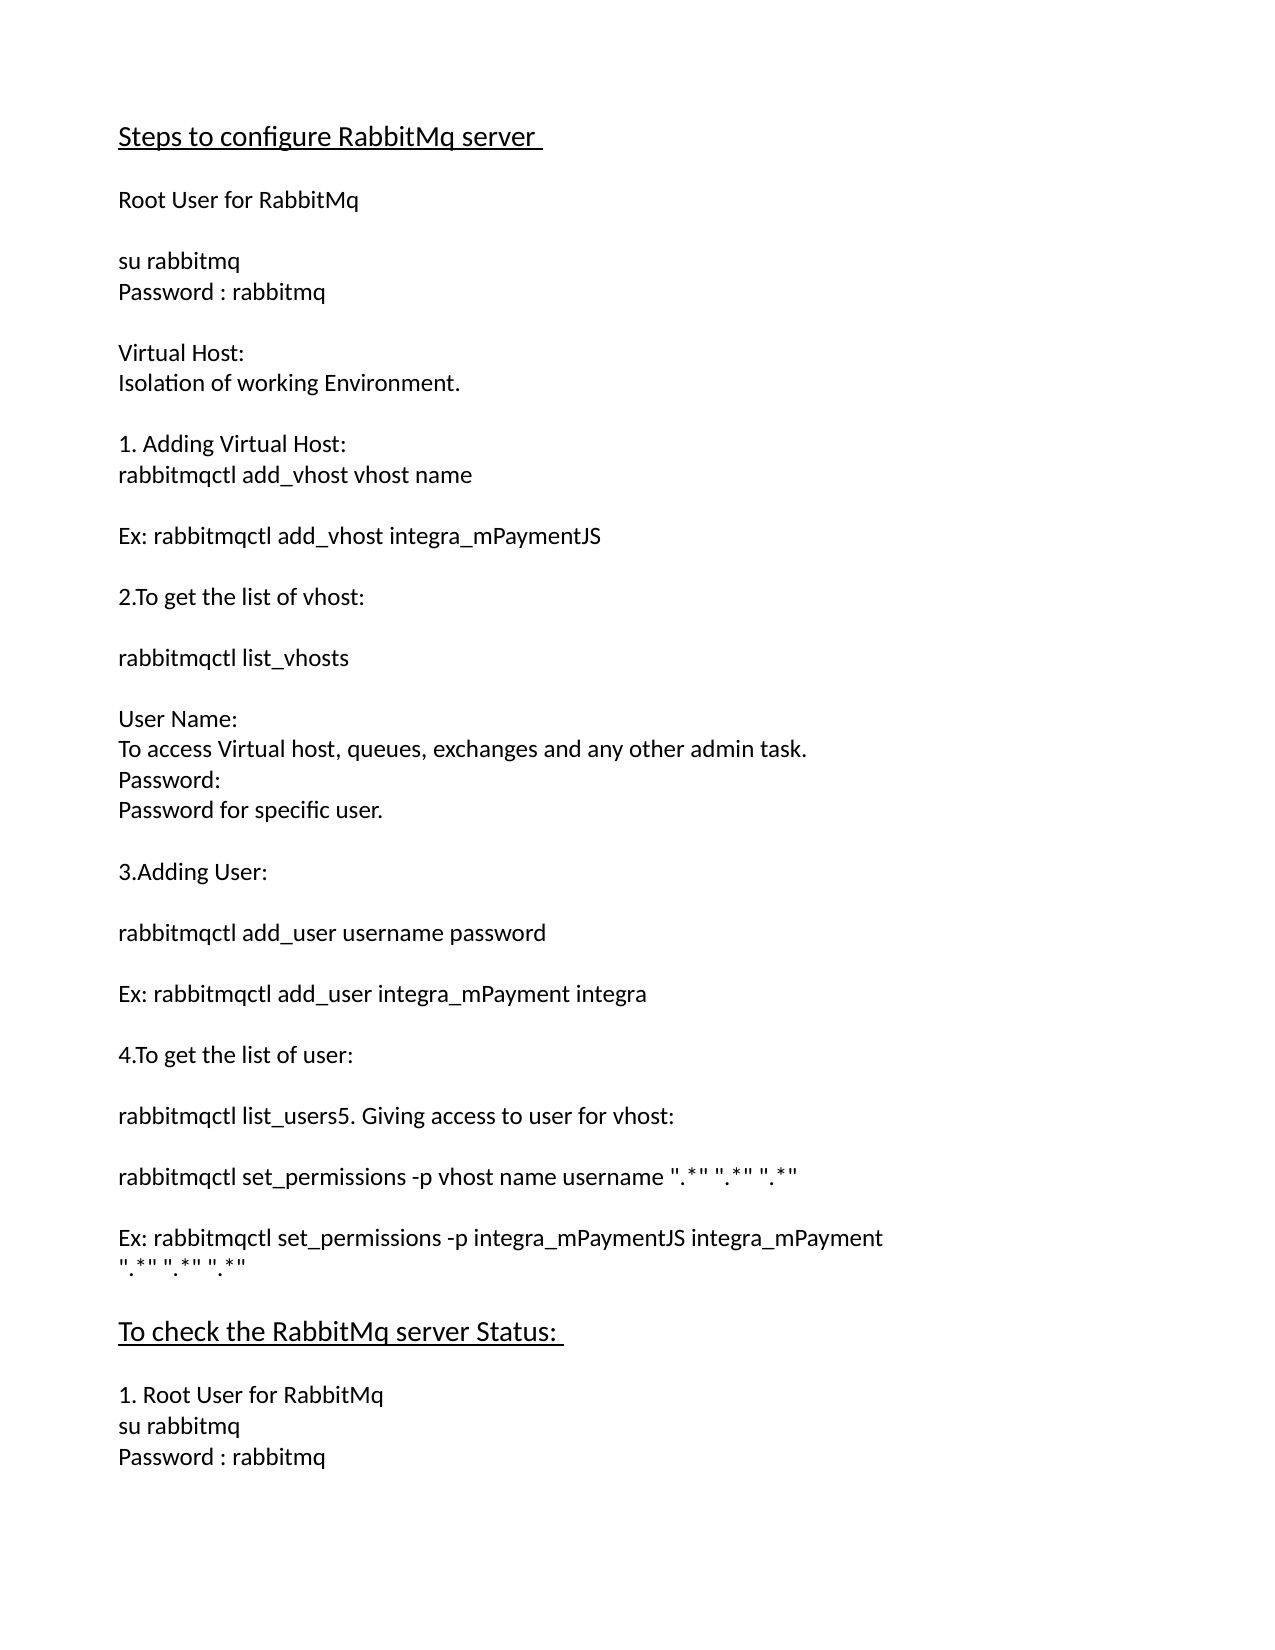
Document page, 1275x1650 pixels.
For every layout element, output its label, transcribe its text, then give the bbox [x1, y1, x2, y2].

text Ex: rabbitmqctl set_permissions -p integra_mPaymentJS integra_mPayment [118, 1222, 1157, 1252]
text Virtual Host: [118, 337, 1157, 367]
text Ex: rabbitmqctl add_vhost integra_mPaymentJS [118, 520, 1157, 551]
text To access Virtual host, queues, exchanges and any other admin task. [118, 734, 1157, 764]
text Isolation of working Environment. [118, 367, 1157, 398]
text su rabbitmq [118, 245, 1157, 276]
text rabbitmqctl list_vhosts [118, 642, 1157, 673]
text su rabbitmq [118, 1410, 1157, 1441]
text Password : rabbitmq [118, 1441, 1157, 1471]
text 4.To get the list of user: [118, 1039, 1157, 1069]
text Password for specific user. [118, 795, 1157, 825]
text To check the RabbitMq server Status: [118, 1313, 1157, 1349]
text ".*" ".*" ".*" [118, 1252, 1157, 1283]
text Root User for RabbitMq [118, 184, 1157, 215]
text 1. Adding Virtual Host: [118, 428, 1157, 459]
text Password : rabbitmq [118, 276, 1157, 306]
text rabbitmqctl set_permissions -p vhost name username ".*" ".*" ".*" [118, 1161, 1157, 1191]
text rabbitmqctl add_vhost vhost name [118, 459, 1157, 489]
text Steps to configure RabbitMq server [118, 118, 1157, 154]
text Ex: rabbitmqctl add_user integra_mPayment integra [118, 978, 1157, 1008]
text 3.Adding User: [118, 856, 1157, 886]
text User Name: [118, 703, 1157, 734]
text 2.To get the list of vhost: [118, 581, 1157, 612]
text rabbitmqctl list_users5. Giving access to user for vhost: [118, 1100, 1157, 1130]
text Password: [118, 764, 1157, 795]
text rabbitmqctl add_user username password [118, 917, 1157, 947]
text 1. Root User for RabbitMq [118, 1380, 1157, 1410]
